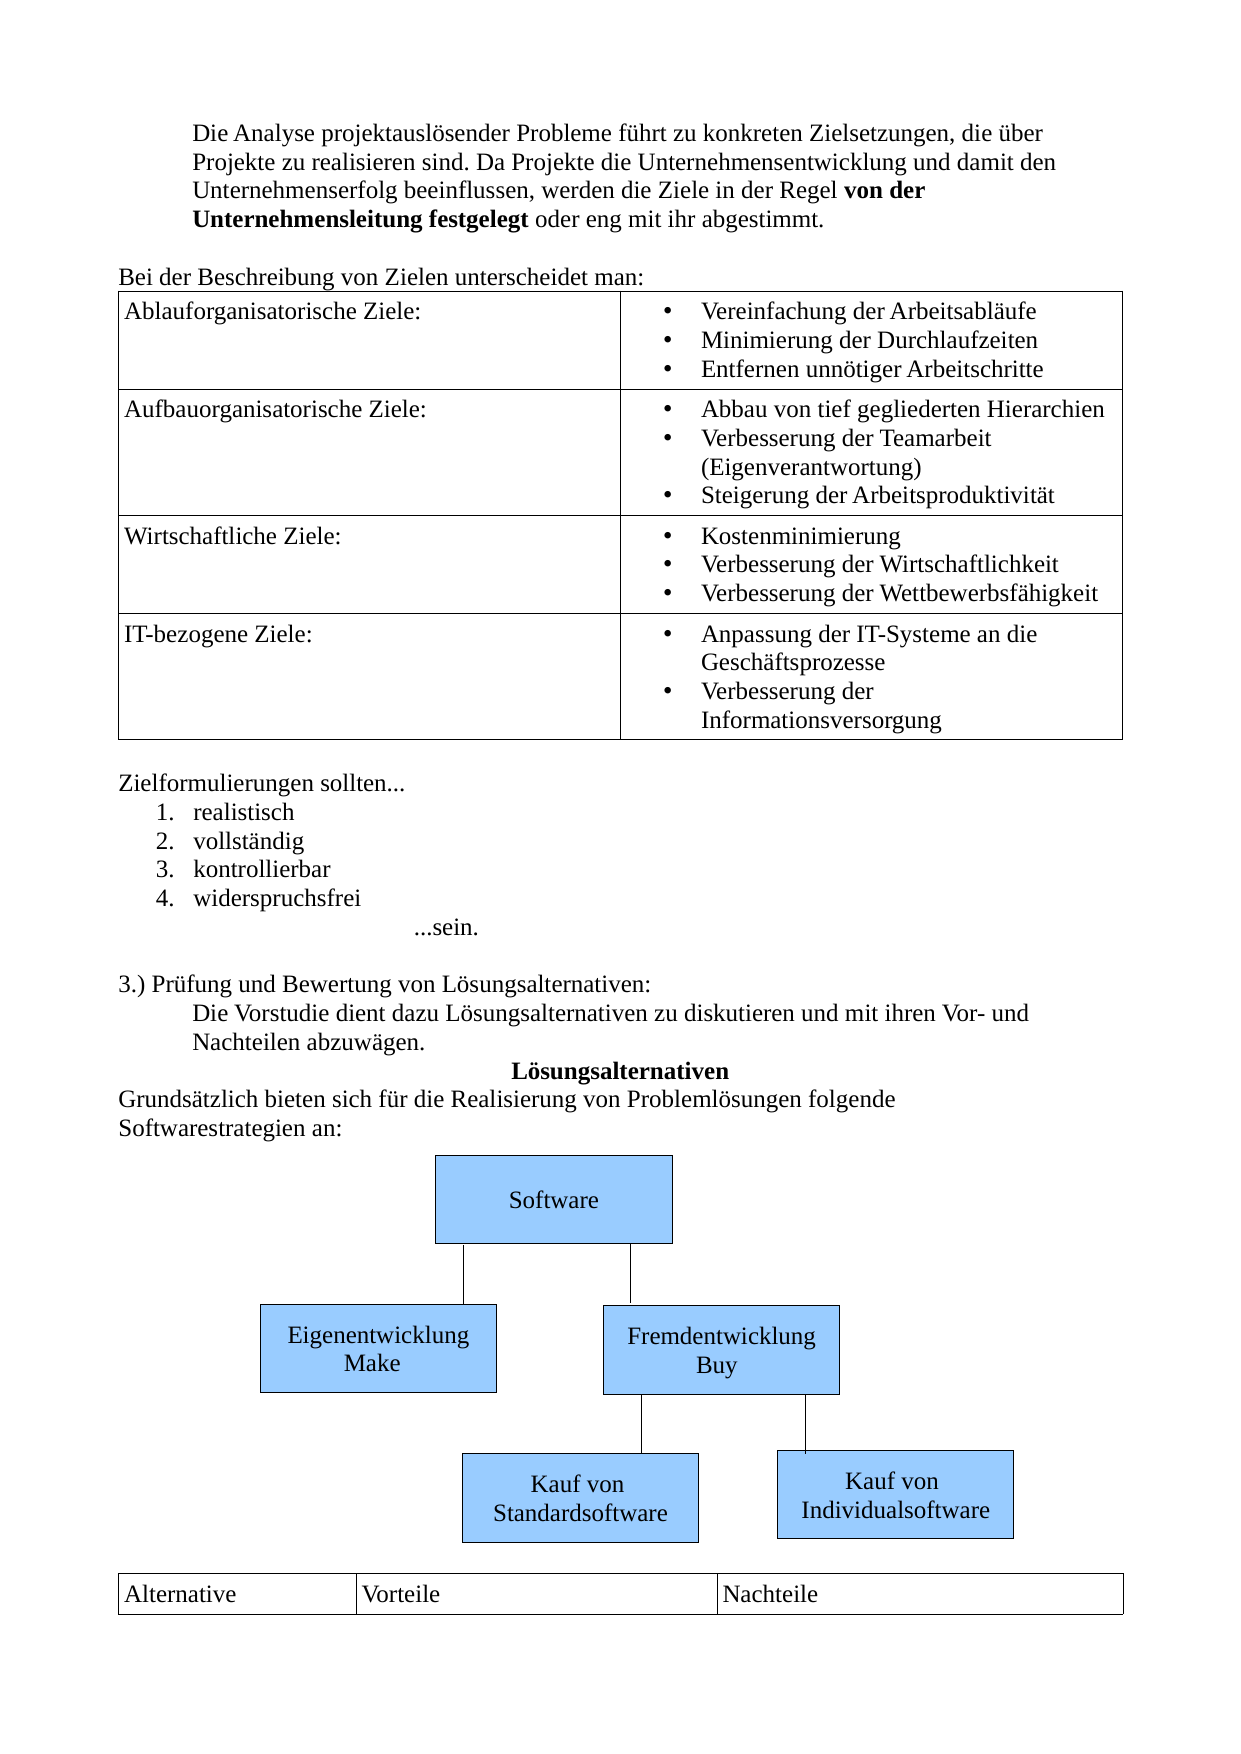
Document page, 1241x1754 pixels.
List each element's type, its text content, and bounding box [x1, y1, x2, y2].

text Softwarestrategien an: [118, 1113, 1122, 1142]
text 3.) Prüfung und Bewertung von Lösungsalternativen: [118, 969, 1122, 998]
list realistisch [156, 797, 1122, 826]
text ...sein. [118, 912, 1122, 941]
list kontrollierbar [156, 854, 1122, 883]
table_header Vereinfachung der Arbeitsabläufe Minimierung der Durchlaufzeiten Entfernen unnötiger Arbeitschritte [621, 292, 1122, 388]
text Die Analyse projektauslösender Probleme führt zu konkreten Zielsetzungen, die über [118, 118, 1122, 147]
text Grundsätzlich bieten sich für die Realisierung von Problemlösungen folgende [118, 1084, 1122, 1113]
text Nachteilen abzuwägen. [118, 1027, 1122, 1056]
table_header Vorteile [357, 1574, 717, 1613]
text Die Vorstudie dient dazu Lösungsalternativen zu diskutieren und mit ihren Vor- und [118, 998, 1122, 1027]
text Unternehmenserfolg beeinflussen, werden die Ziele in der Regel von der [118, 176, 1122, 204]
text Zielformulierungen sollten... [118, 768, 1122, 797]
text Lösungsalternativen [118, 1056, 1122, 1084]
text Unternehmensleitung festgelegt oder eng mit ihr abgestimmt. [118, 204, 1122, 233]
table_cell Aufbauorganisatorische Ziele: [119, 390, 620, 515]
table_cell IT-bezogene Ziele: [119, 614, 620, 739]
list widerspruchsfrei [156, 883, 1122, 912]
list vollständig [156, 826, 1122, 854]
table_header Nachteile [718, 1574, 1123, 1613]
table_cell Kostenminimierung Verbesserung der Wirtschaftlichkeit Verbesserung der Wettbewerbsfähigkeit [621, 516, 1122, 613]
table_cell Wirtschaftliche Ziele: [119, 516, 620, 613]
table_header Alternative [119, 1574, 356, 1613]
text Bei der Beschreibung von Zielen unterscheidet man: [118, 262, 1122, 291]
table_cell Anpassung der IT-Systeme an die Geschäftsprozesse Verbesserung der Informationsversorgung [621, 614, 1122, 739]
table_cell Abbau von tief gegliederten Hierarchien Verbesserung der Teamarbeit (Eigenverantwortung) Steigerung der Arbeitsproduktivität [621, 390, 1122, 515]
text Projekte zu realisieren sind. Da Projekte die Unternehmensentwicklung und damit den [118, 147, 1122, 176]
table_header Ablauforganisatorische Ziele: [119, 292, 620, 388]
